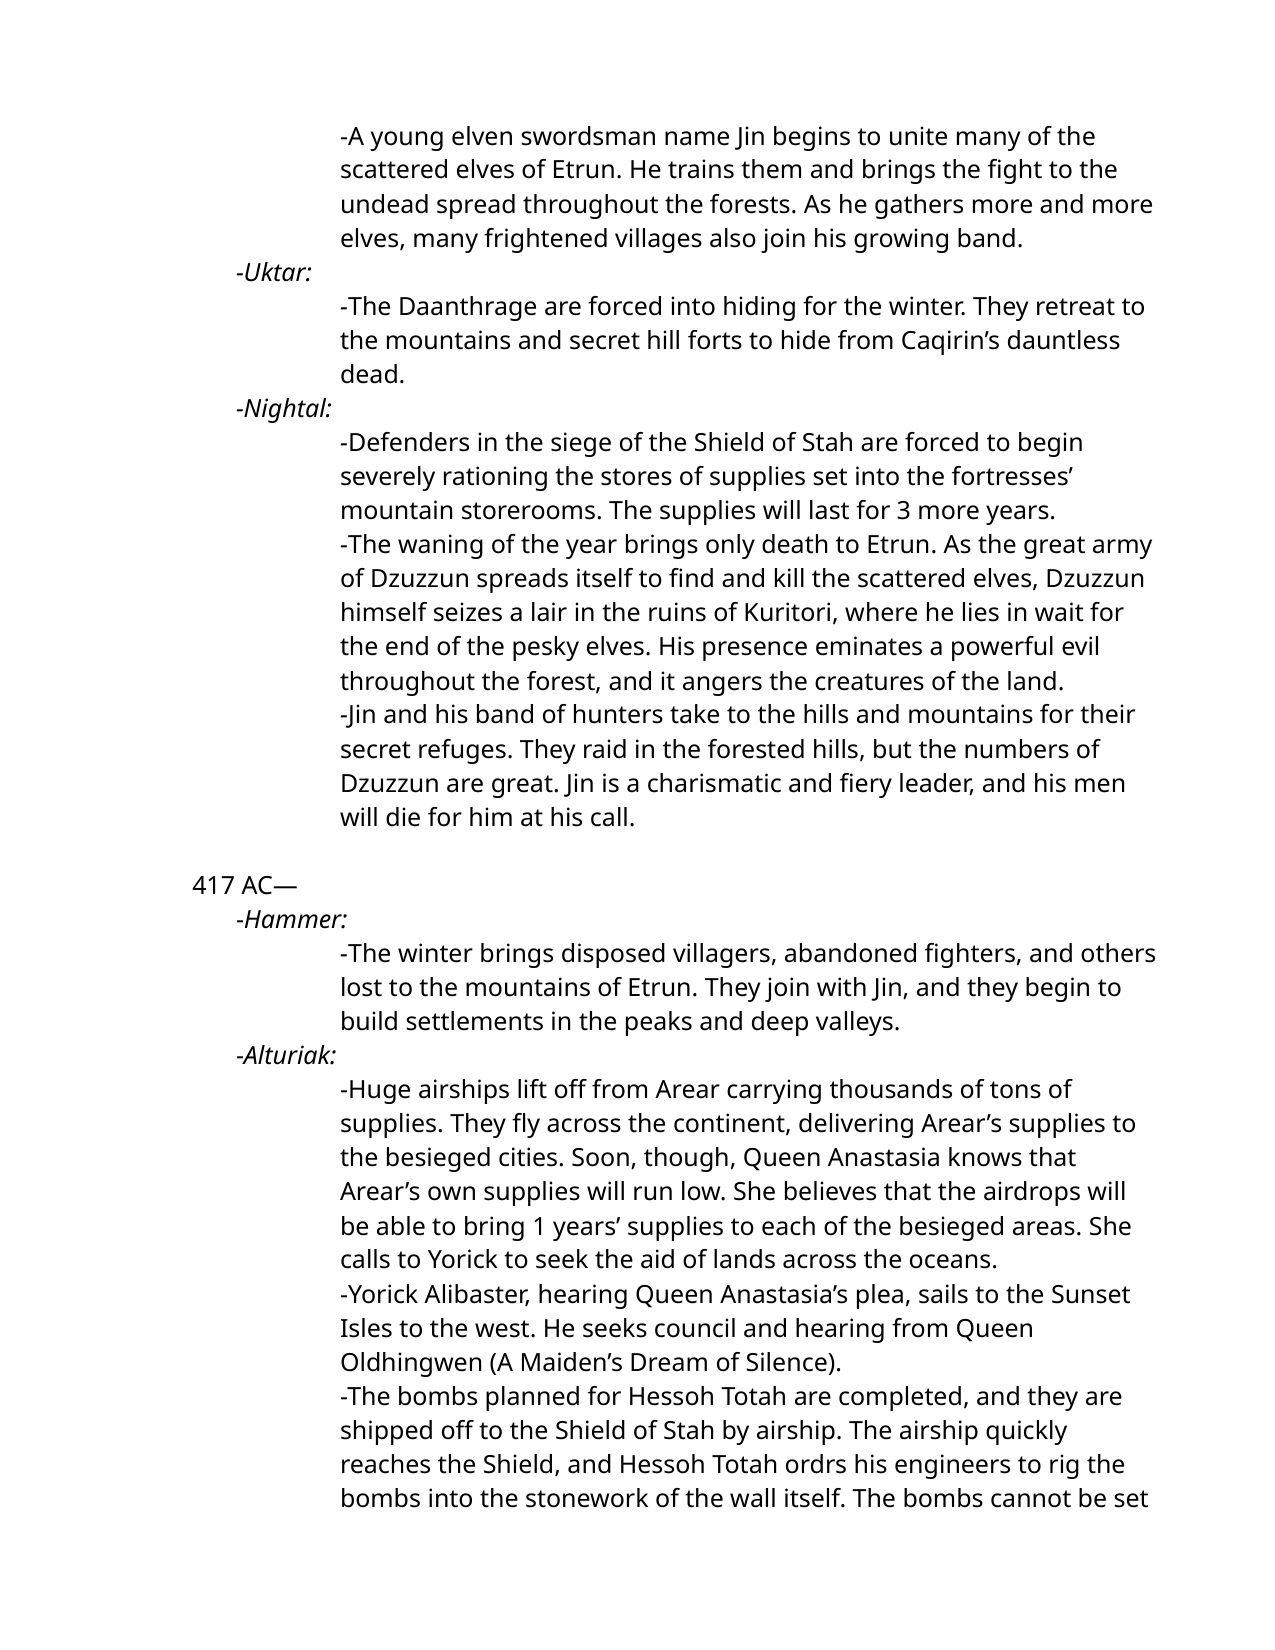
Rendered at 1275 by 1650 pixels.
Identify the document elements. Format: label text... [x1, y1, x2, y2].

text -The waning of the year brings only death to Etrun. As the great army of Dzuzzun spreads itself to find and kill the scattered elves, Dzuzzun himself seizes a lair in the ruins of Kuritori, where he lies in wait for the end of the pesky elves. His presence eminates a powerful evil throughout the forest, and it angers the creatures of the land. [340, 527, 1157, 697]
text -Jin and his band of hunters take to the hills and mountains for their secret refuges. They raid in the forested hills, but the numbers of Dzuzzun are great. Jin is a charismatic and fiery leader, and his men will die for him at his call. [340, 697, 1157, 833]
text -The bombs planned for Hessoh Totah are completed, and they are shipped off to the Shield of Stah by airship. The airship quickly reaches the Shield, and Hessoh Totah ordrs his engineers to rig the bombs into the stonework of the wall itself. The bombs cannot be set [340, 1378, 1157, 1515]
text -Alturiak: [192, 1038, 1157, 1072]
text -The Daanthrage are forced into hiding for the winter. They retreat to the mountains and secret hill forts to hide from Caqirin’s dauntless dead. [340, 288, 1157, 391]
text -Nightal: [192, 391, 1157, 425]
text -Huge airships lift off from Arear carrying thousands of tons of supplies. They fly across the continent, delivering Arear’s supplies to the besieged cities. Soon, though, Queen Anastasia knows that Arear’s own supplies will run low. She believes that the airdrops will be able to bring 1 years’ supplies to each of the besieged areas. She calls to Yorick to seek the aid of lands across the oceans. [340, 1072, 1157, 1276]
text -Yorick Alibaster, hearing Queen Anastasia’s plea, sails to the Sunset Isles to the west. He seeks council and hearing from Queen Oldhingwen (A Maiden’s Dream of Silence). [340, 1276, 1157, 1378]
text -A young elven swordsman name Jin begins to unite many of the scattered elves of Etrun. He trains them and brings the fight to the undead spread throughout the forests. As he gathers more and more elves, many frightened villages also join his growing band. [340, 118, 1157, 254]
text -The winter brings disposed villagers, abandoned fighters, and others lost to the mountains of Etrun. They join with Jin, and they begin to build settlements in the peaks and deep valleys. [340, 936, 1157, 1038]
text -Defenders in the siege of the Shield of Stah are forced to begin severely rationing the stores of supplies set into the fortresses’ mountain storerooms. The supplies will last for 3 more years. [340, 425, 1157, 527]
text 417 AC— [192, 867, 1157, 902]
text -Hammer: [192, 902, 1157, 936]
text -Uktar: [192, 254, 1157, 288]
